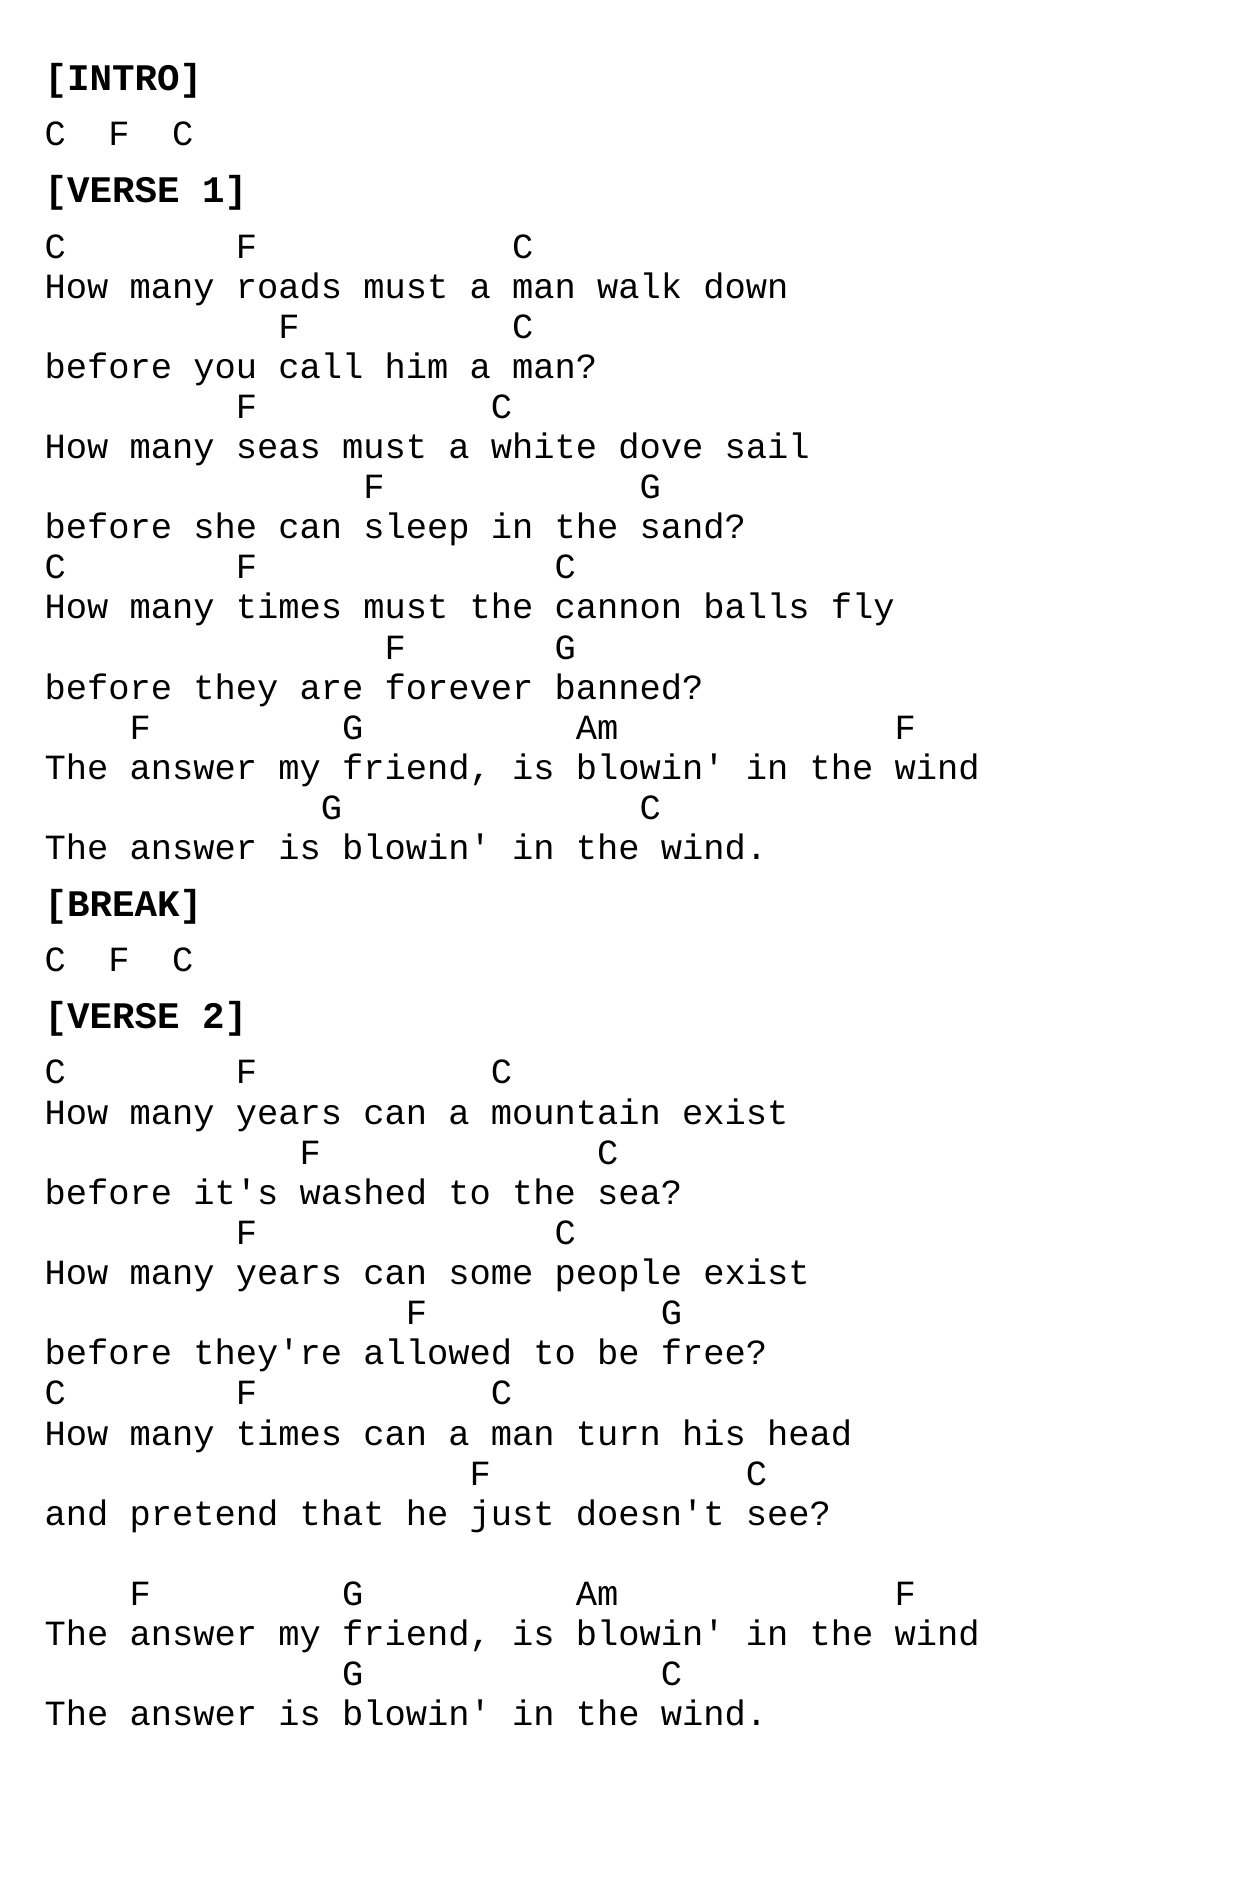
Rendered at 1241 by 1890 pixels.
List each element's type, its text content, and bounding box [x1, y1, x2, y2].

text F G [44, 629, 1063, 670]
text The answer my friend, is blowin' in the wind [44, 750, 1063, 790]
text F G Am F [44, 710, 1063, 750]
subtitle [VERSE 2] [44, 997, 1063, 1040]
subtitle [BREAK] [44, 885, 1063, 927]
text before it's washed to the sea? [44, 1175, 1063, 1215]
text and pretend that he just doesn't see? [44, 1496, 1063, 1536]
text How many times must the cannon balls fly [44, 589, 1063, 629]
text How many roads must a man walk down [44, 269, 1063, 309]
text F C [44, 1456, 1063, 1496]
text C F C [44, 1375, 1063, 1415]
text before you call him a man? [44, 349, 1063, 389]
subtitle [VERSE 1] [44, 171, 1063, 214]
text C F C [44, 116, 1063, 156]
text How many years can a mountain exist [44, 1094, 1063, 1135]
text The answer is blowin' in the wind. [44, 830, 1063, 870]
text F G [44, 469, 1063, 509]
text before they're allowed to be free? [44, 1335, 1063, 1375]
text F C [44, 1135, 1063, 1175]
text C F C [44, 228, 1063, 269]
text F G [44, 1295, 1063, 1335]
text F C [44, 309, 1063, 349]
text C F C [44, 1054, 1063, 1094]
text F G Am F [44, 1576, 1063, 1616]
text G C [44, 1656, 1063, 1696]
text G C [44, 790, 1063, 830]
text F C [44, 1215, 1063, 1255]
text C F C [44, 942, 1063, 982]
text before she can sleep in the sand? [44, 509, 1063, 549]
text C F C [44, 549, 1063, 589]
text How many seas must a white dove sail [44, 429, 1063, 469]
text before they are forever banned? [44, 670, 1063, 710]
text How many years can some people exist [44, 1255, 1063, 1295]
text The answer my friend, is blowin' in the wind [44, 1616, 1063, 1656]
subtitle [INTRO] [44, 59, 1063, 102]
text The answer is blowin' in the wind. [44, 1696, 1063, 1736]
text F C [44, 389, 1063, 429]
text How many times can a man turn his head [44, 1415, 1063, 1456]
